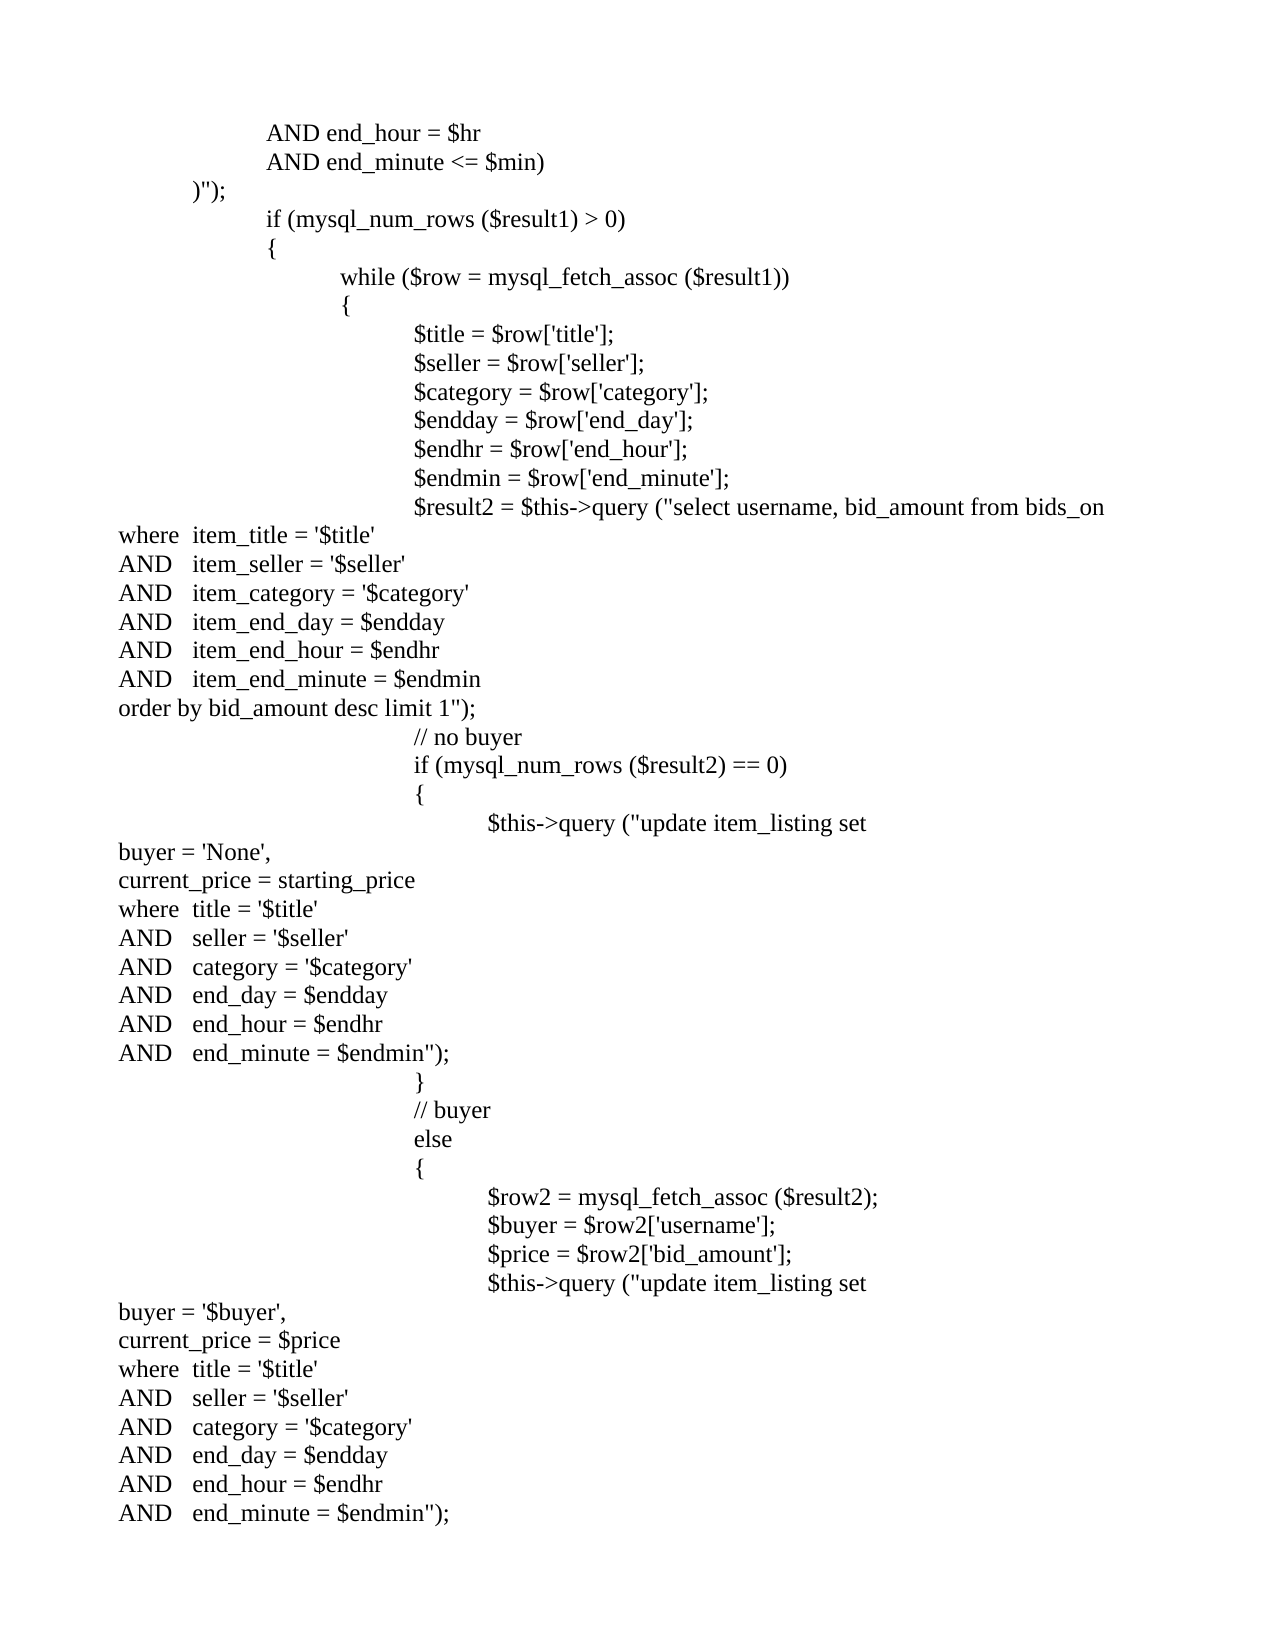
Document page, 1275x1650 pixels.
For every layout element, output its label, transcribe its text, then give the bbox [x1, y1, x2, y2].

text $title = $row['title']; [118, 319, 1157, 348]
text $this->query ("update item_listing set [118, 808, 1157, 837]
text { [118, 1153, 1157, 1182]
text else [118, 1124, 1157, 1153]
text AND end_minute = $endmin"); [118, 1038, 1157, 1067]
text where title = '$title' [118, 1354, 1157, 1383]
text AND category = '$category' [118, 952, 1157, 981]
text // buyer [118, 1096, 1157, 1124]
text AND end_hour = $endhr [118, 1009, 1157, 1038]
text AND end_day = $endday [118, 1441, 1157, 1469]
text AND item_end_minute = $endmin [118, 664, 1157, 693]
text AND item_category = '$category' [118, 578, 1157, 607]
text $category = $row['category']; [118, 377, 1157, 406]
text AND item_seller = '$seller' [118, 549, 1157, 578]
text // no buyer [118, 722, 1157, 751]
text $buyer = $row2['username']; [118, 1211, 1157, 1239]
text buyer = 'None', [118, 837, 1157, 866]
text )"); [118, 176, 1157, 204]
text $price = $row2['bid_amount']; [118, 1239, 1157, 1268]
text order by bid_amount desc limit 1"); [118, 693, 1157, 722]
text AND seller = '$seller' [118, 1383, 1157, 1412]
text AND item_end_hour = $endhr [118, 636, 1157, 664]
text { [118, 779, 1157, 808]
text AND seller = '$seller' [118, 923, 1157, 952]
text AND item_end_day = $endday [118, 607, 1157, 636]
text $endmin = $row['end_minute']; [118, 463, 1157, 492]
text AND end_day = $endday [118, 981, 1157, 1009]
text AND category = '$category' [118, 1412, 1157, 1441]
text $seller = $row['seller']; [118, 348, 1157, 377]
text where item_title = '$title' [118, 521, 1157, 549]
text $endday = $row['end_day']; [118, 406, 1157, 434]
text AND end_hour = $hr [118, 118, 1157, 147]
text AND end_minute = $endmin"); [118, 1498, 1157, 1527]
text } [118, 1067, 1157, 1096]
text $row2 = mysql_fetch_assoc ($result2); [118, 1182, 1157, 1211]
text AND end_hour = $endhr [118, 1469, 1157, 1498]
text if (mysql_num_rows ($result1) > 0) [118, 204, 1157, 233]
text current_price = starting_price [118, 866, 1157, 894]
text where title = '$title' [118, 894, 1157, 923]
text $this->query ("update item_listing set [118, 1268, 1157, 1297]
text $endhr = $row['end_hour']; [118, 434, 1157, 463]
text { [118, 233, 1157, 262]
text buyer = '$buyer', [118, 1297, 1157, 1326]
text while ($row = mysql_fetch_assoc ($result1)) [118, 262, 1157, 291]
text current_price = $price [118, 1326, 1157, 1354]
text if (mysql_num_rows ($result2) == 0) [118, 751, 1157, 779]
text AND end_minute <= $min) [118, 147, 1157, 176]
text { [118, 291, 1157, 319]
text $result2 = $this->query ("select username, bid_amount from bids_on [118, 492, 1157, 521]
